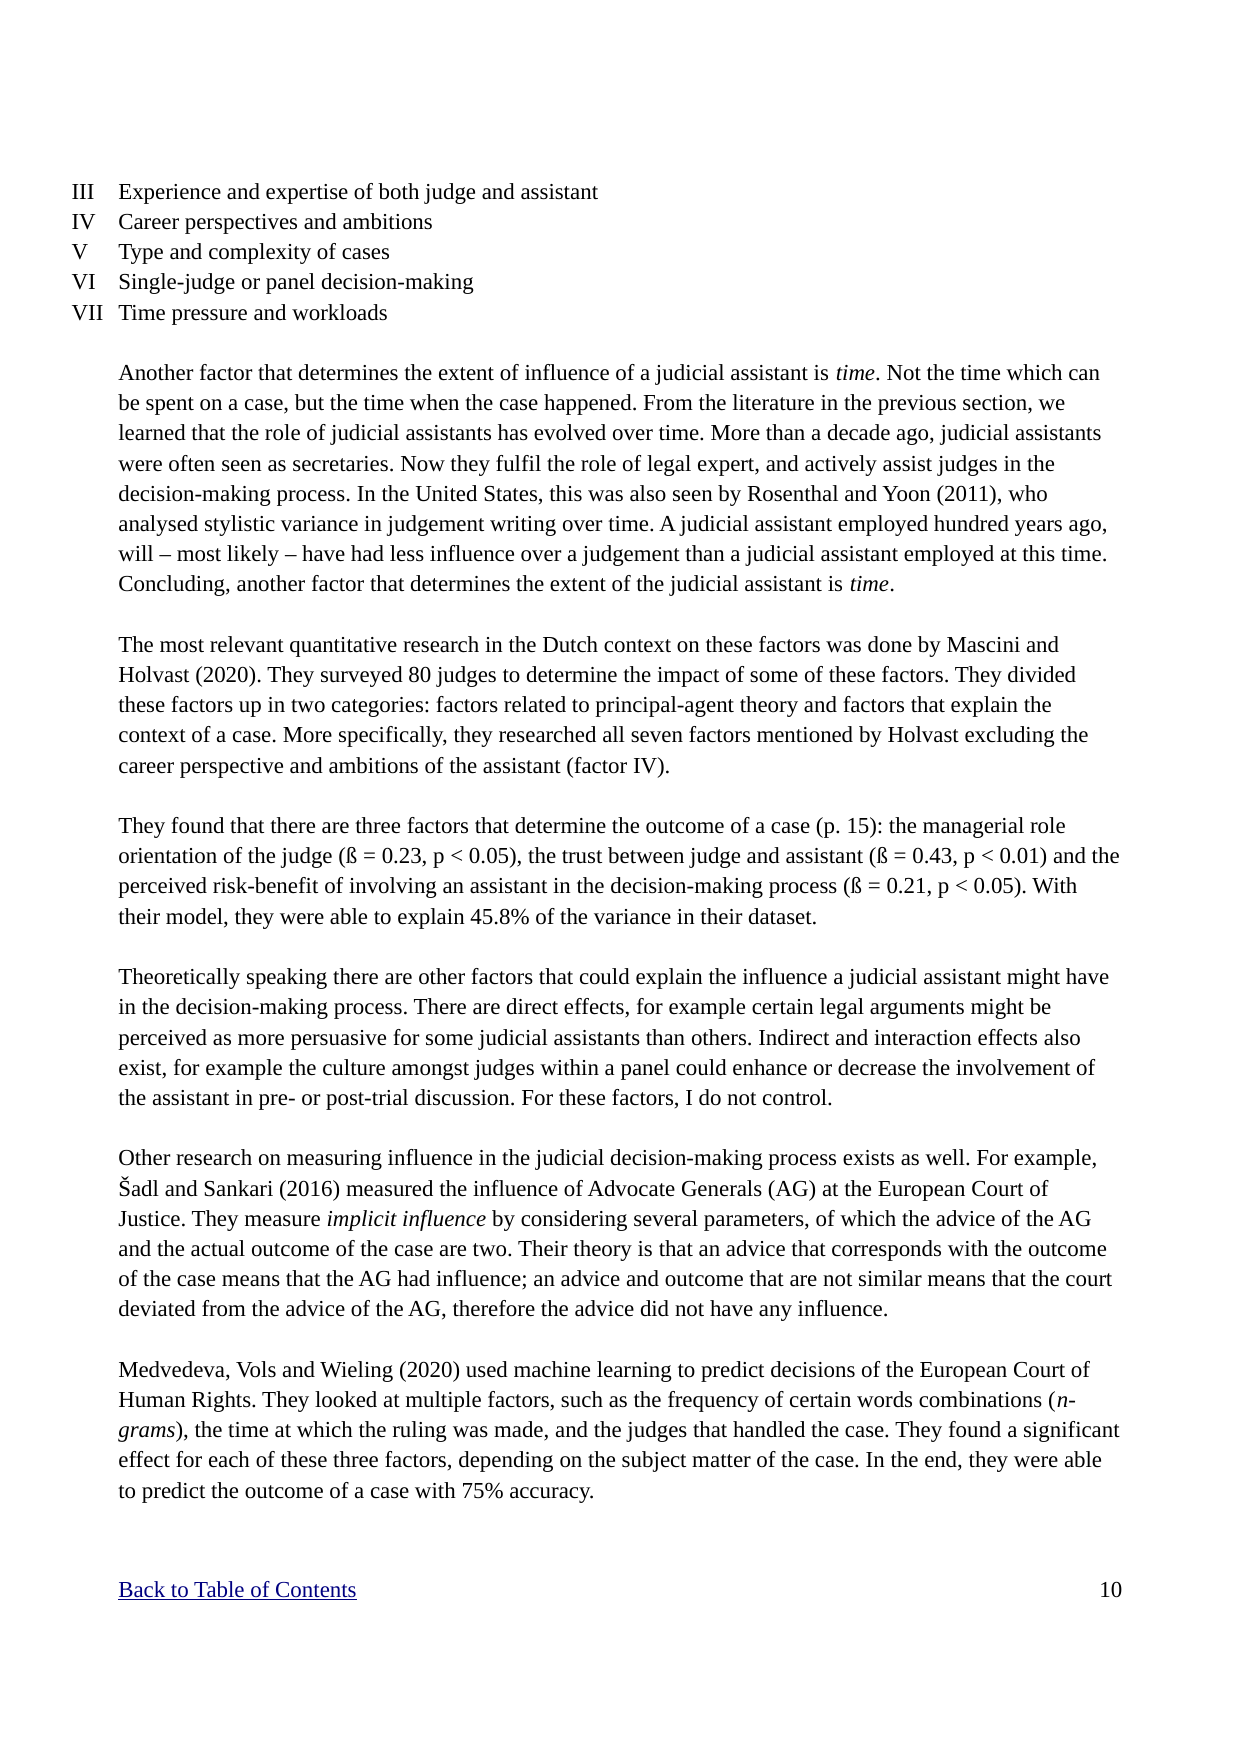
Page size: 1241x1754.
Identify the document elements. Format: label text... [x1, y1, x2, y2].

text They found that there are three factors that determine the outcome of a case (p. 15): the managerial role orientation of the judge (ß = 0.23, p < 0.05), the trust between judge and assistant (ß = 0.43, p < 0.01) and the perceived risk-benefit of involving an assistant in the decision-making process (ß = 0.21, p < 0.05). With their model, they were able to explain 45.8% of the variance in their dataset. [118, 812, 1122, 929]
list Type and complexity of cases [71, 238, 1122, 264]
list Career perspectives and ambitions [71, 208, 1122, 234]
list Experience and expertise of both judge and assistant [71, 178, 1122, 204]
text The most relevant quantitative research in the Dutch context on these factors was done by Mascini and Holvast (2020). They surveyed 80 judges to determine the impact of some of these factors. They divided these factors up in two categories: factors related to principal-agent theory and factors that explain the context of a case. More specifically, they researched all seven factors mentioned by Holvast excluding the career perspective and ambitions of the assistant (factor IV). [118, 631, 1122, 778]
text Another factor that determines the extent of influence of a judicial assistant is time. Not the time which can be spent on a case, but the time when the case happened. From the literature in the previous section, we learned that the role of judicial assistants has evolved over time. More than a decade ago, judicial assistants were often seen as secretaries. Now they fulfil the role of legal expert, and actively assist judges in the decision-making process. In the United States, this was also seen by Rosenthal and Yoon (2011), who analysed stylistic variance in judgement writing over time. A judicial assistant employed hundred years ago, will – most likely – have had less influence over a judgement than a judicial assistant employed at this time. Concluding, another factor that determines the extent of the judicial assistant is time. [118, 359, 1122, 597]
text Medvedeva, Vols and Wieling (2020) used machine learning to predict decisions of the European Court of Human Rights. They looked at multiple factors, such as the frequency of certain words combinations (n-grams), the time at which the ruling was made, and the judges that handled the case. They found a significant effect for each of these three factors, depending on the subject matter of the case. In the end, they were able to predict the outcome of a case with 75% accuracy. [118, 1356, 1122, 1503]
list Single-judge or panel decision-making [71, 268, 1122, 295]
list Time pressure and workloads [71, 299, 1122, 325]
text Theoretically speaking there are other factors that could explain the influence a judicial assistant might have in the decision-making process. There are direct effects, for example certain legal arguments might be perceived as more persuasive for some judicial assistants than others. Indirect and interaction effects also exist, for example the culture amongst judges within a panel could enhance or decrease the involvement of the assistant in pre- or post-trial discussion. For these factors, I do not control. [118, 963, 1122, 1110]
text Other research on measuring influence in the judicial decision-making process exists as well. For example, Šadl and Sankari (2016) measured the influence of Advocate Generals (AG) at the European Court of Justice. They measure implicit influence by considering several parameters, of which the advice of the AG and the actual outcome of the case are two. Their theory is that an advice that corresponds with the outcome of the case means that the AG had influence; an advice and outcome that are not similar means that the court deviated from the advice of the AG, therefore the advice did not have any influence. [118, 1144, 1122, 1322]
